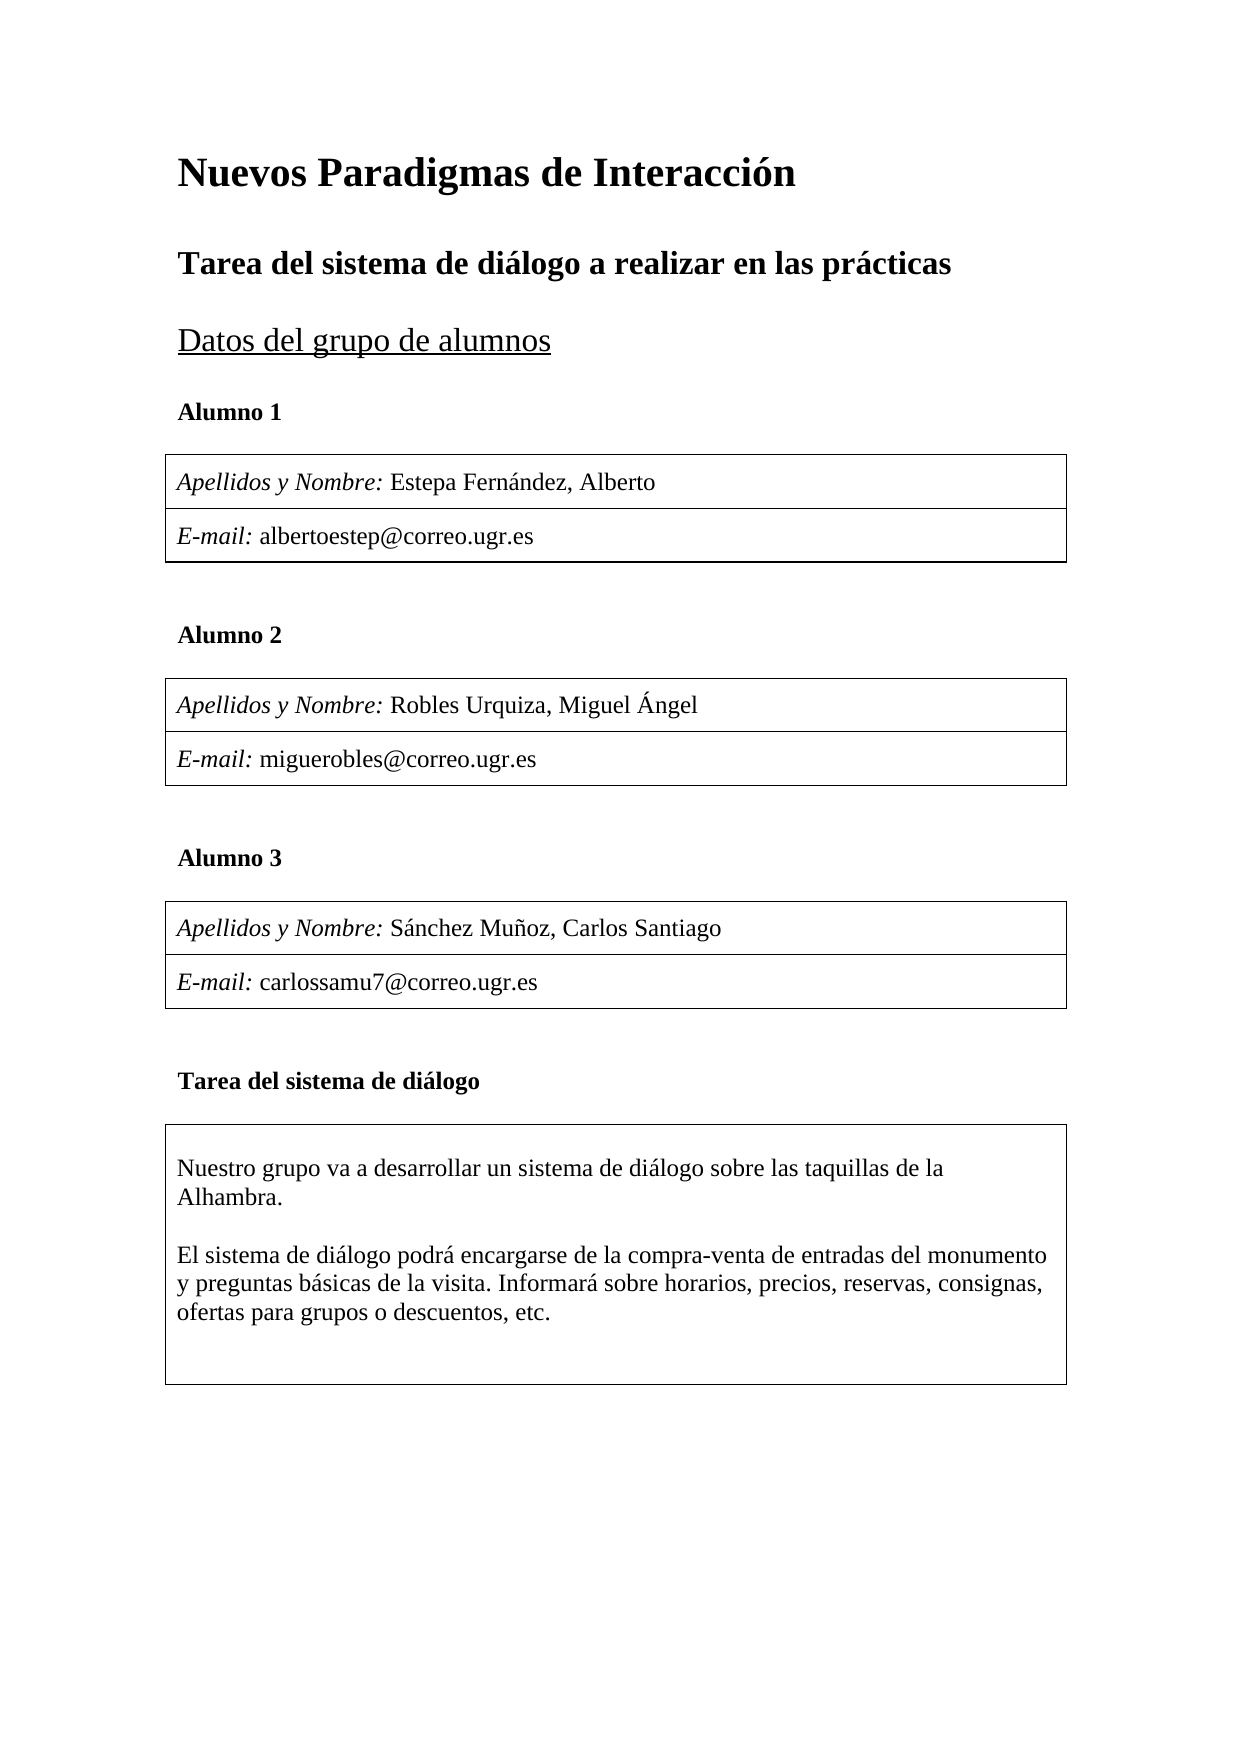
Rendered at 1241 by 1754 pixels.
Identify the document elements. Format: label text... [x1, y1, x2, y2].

table_cell E-mail: albertoestep@correo.ugr.es [166, 509, 1066, 561]
text Datos del grupo de alumnos [177, 320, 1063, 358]
text Alumno 2 [177, 620, 1063, 649]
table_header Apellidos y Nombre: Sánchez Muñoz, Carlos Santiago [166, 902, 1066, 954]
table_cell E-mail: miguerobles@correo.ugr.es [166, 732, 1066, 784]
text Tarea del sistema de diálogo [177, 1066, 1063, 1095]
text Nuevos Paradigmas de Interacción [177, 148, 1063, 196]
text Tarea del sistema de diálogo a realizar en las prácticas [177, 243, 1063, 282]
table_header Apellidos y Nombre: Robles Urquiza, Miguel Ángel [166, 679, 1066, 731]
text Alumno 1 [177, 397, 1063, 426]
table_header Nuestro grupo va a desarrollar un sistema de diálogo sobre las taquillas de la Alhambra. El sistema de diálogo podrá encargarse de la compra-venta de entradas del monumento y preguntas básicas de la visita. Informará sobre horarios, precios, reservas, consignas, ofertas para grupos o descuentos, etc. [166, 1125, 1066, 1383]
text Alumno 3 [177, 843, 1063, 872]
table_cell E-mail: carlossamu7@correo.ugr.es [166, 955, 1066, 1008]
table_header Apellidos y Nombre: Estepa Fernández, Alberto [166, 455, 1066, 508]
